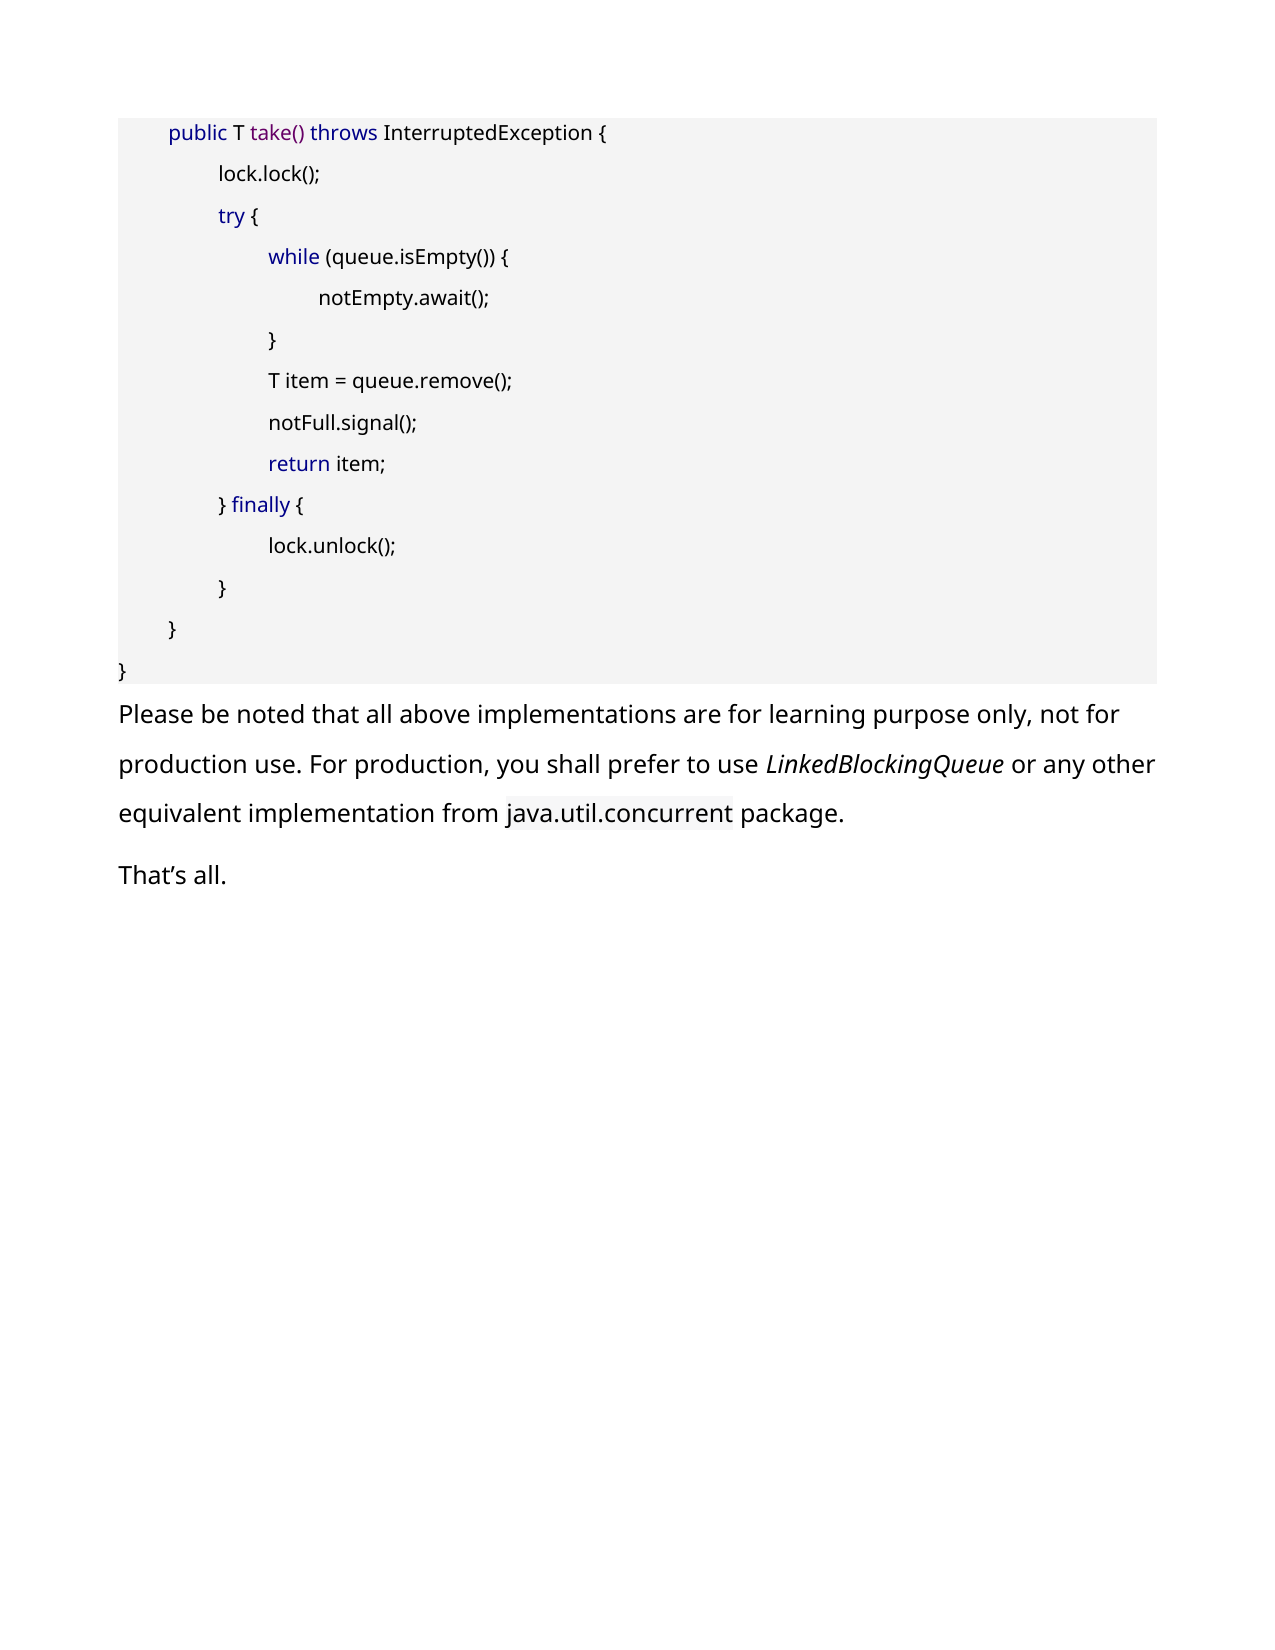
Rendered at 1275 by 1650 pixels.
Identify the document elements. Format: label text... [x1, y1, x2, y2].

text Please be noted that all above implementations are for learning purpose only, not for production use. For production, you shall prefer to use LinkedBlockingQueue or any other equivalent implementation from java.util.concurrent package. [118, 697, 1157, 830]
text } finally { [118, 490, 1157, 519]
text lock.unlock(); [118, 532, 1157, 560]
text try { [118, 201, 1157, 229]
text T item = queue.remove(); [118, 366, 1157, 395]
text notEmpty.await(); [118, 283, 1157, 312]
text } [118, 325, 1157, 353]
text That’s all. [118, 845, 1157, 892]
text while (queue.isEmpty()) { [118, 242, 1157, 271]
text return item; [118, 449, 1157, 477]
text } [118, 614, 1157, 643]
text lock.lock(); [118, 159, 1157, 188]
text notFull.signal(); [118, 408, 1157, 436]
text } [118, 573, 1157, 602]
text } [118, 656, 1157, 684]
text public T take() throws InterruptedException { [118, 118, 1157, 147]
